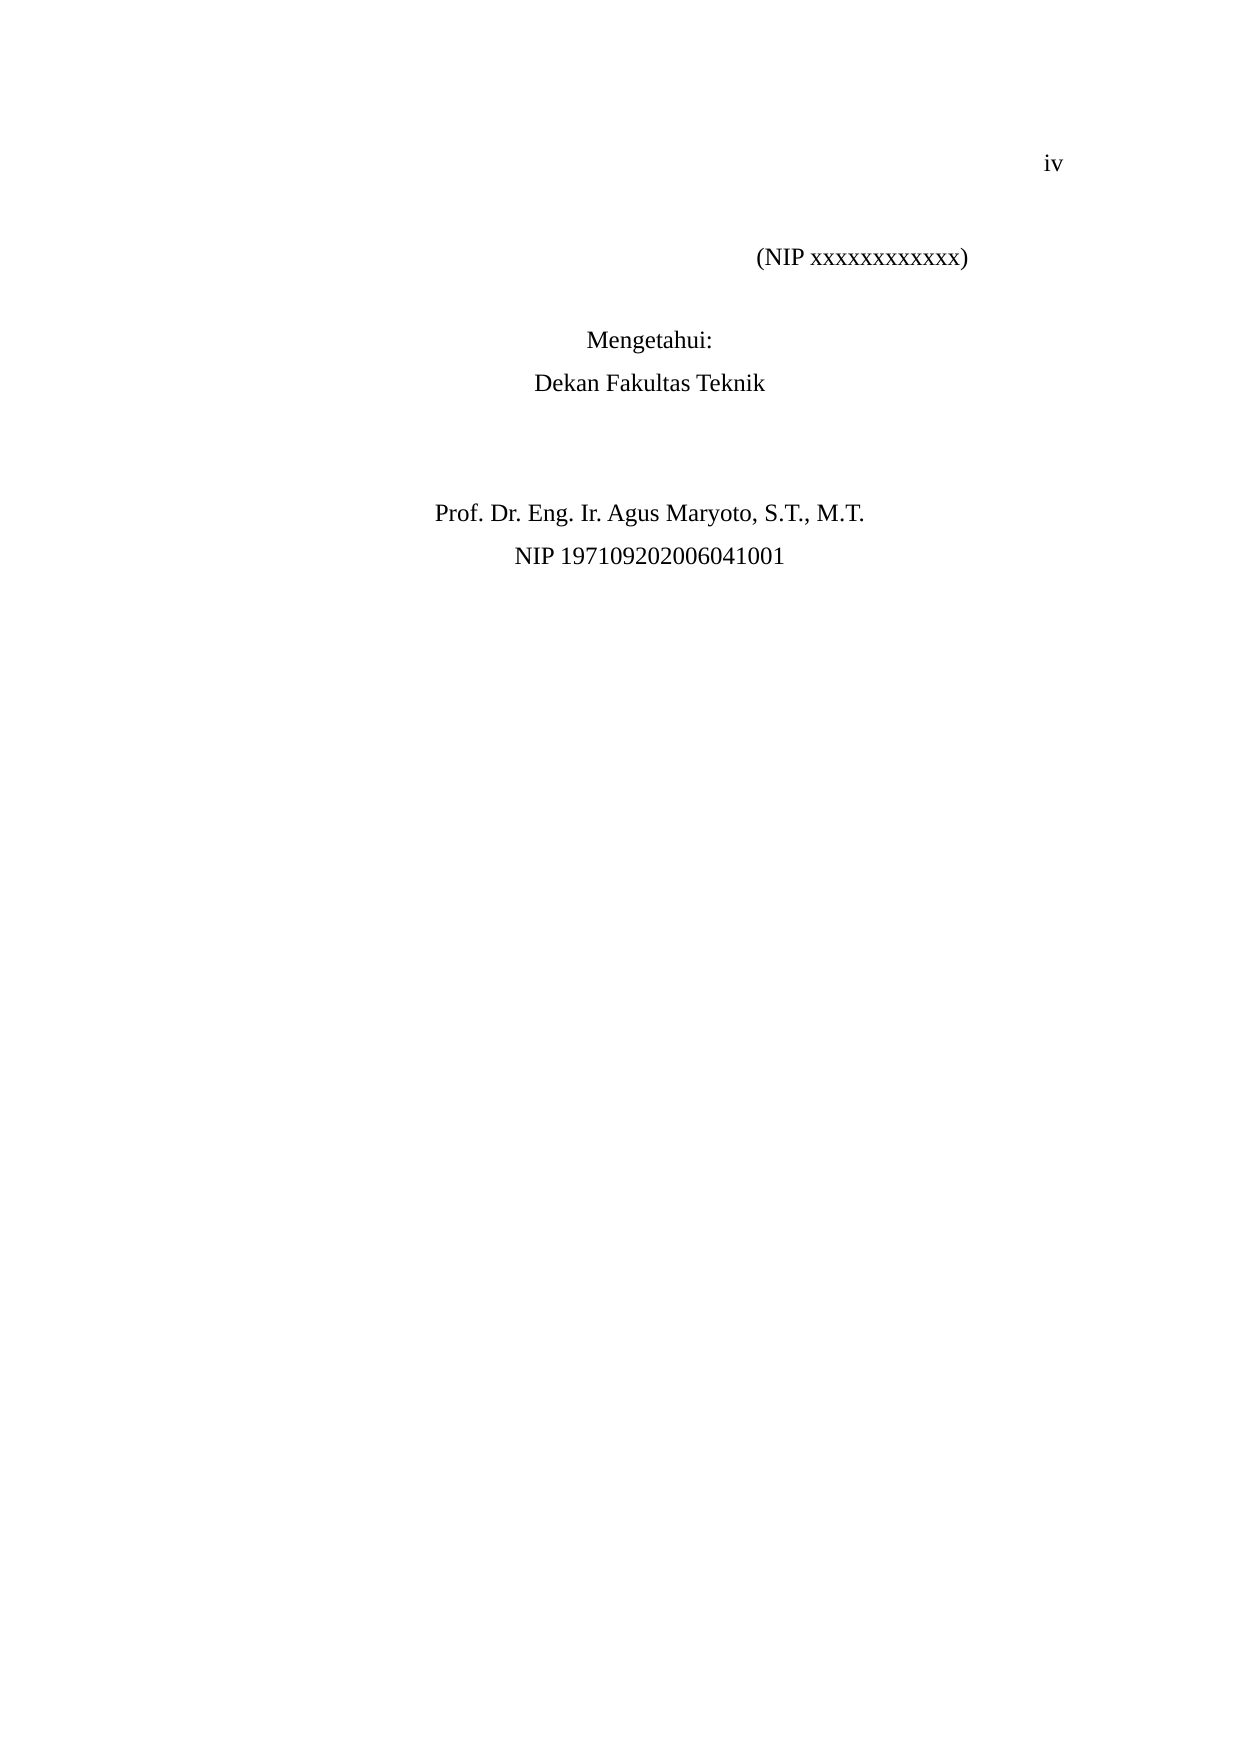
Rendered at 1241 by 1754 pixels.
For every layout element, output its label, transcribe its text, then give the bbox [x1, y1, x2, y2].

table_header [620, 236, 661, 276]
table_header [236, 236, 619, 276]
table_header (NIP xxxxxxxxxxxx) [661, 236, 1063, 276]
table_cell Mengetahui: Dekan Fakultas Teknik Prof. Dr. Eng. Ir. Agus Maryoto, S.T., M.T. NIP 197109202006041001 [236, 276, 1063, 575]
